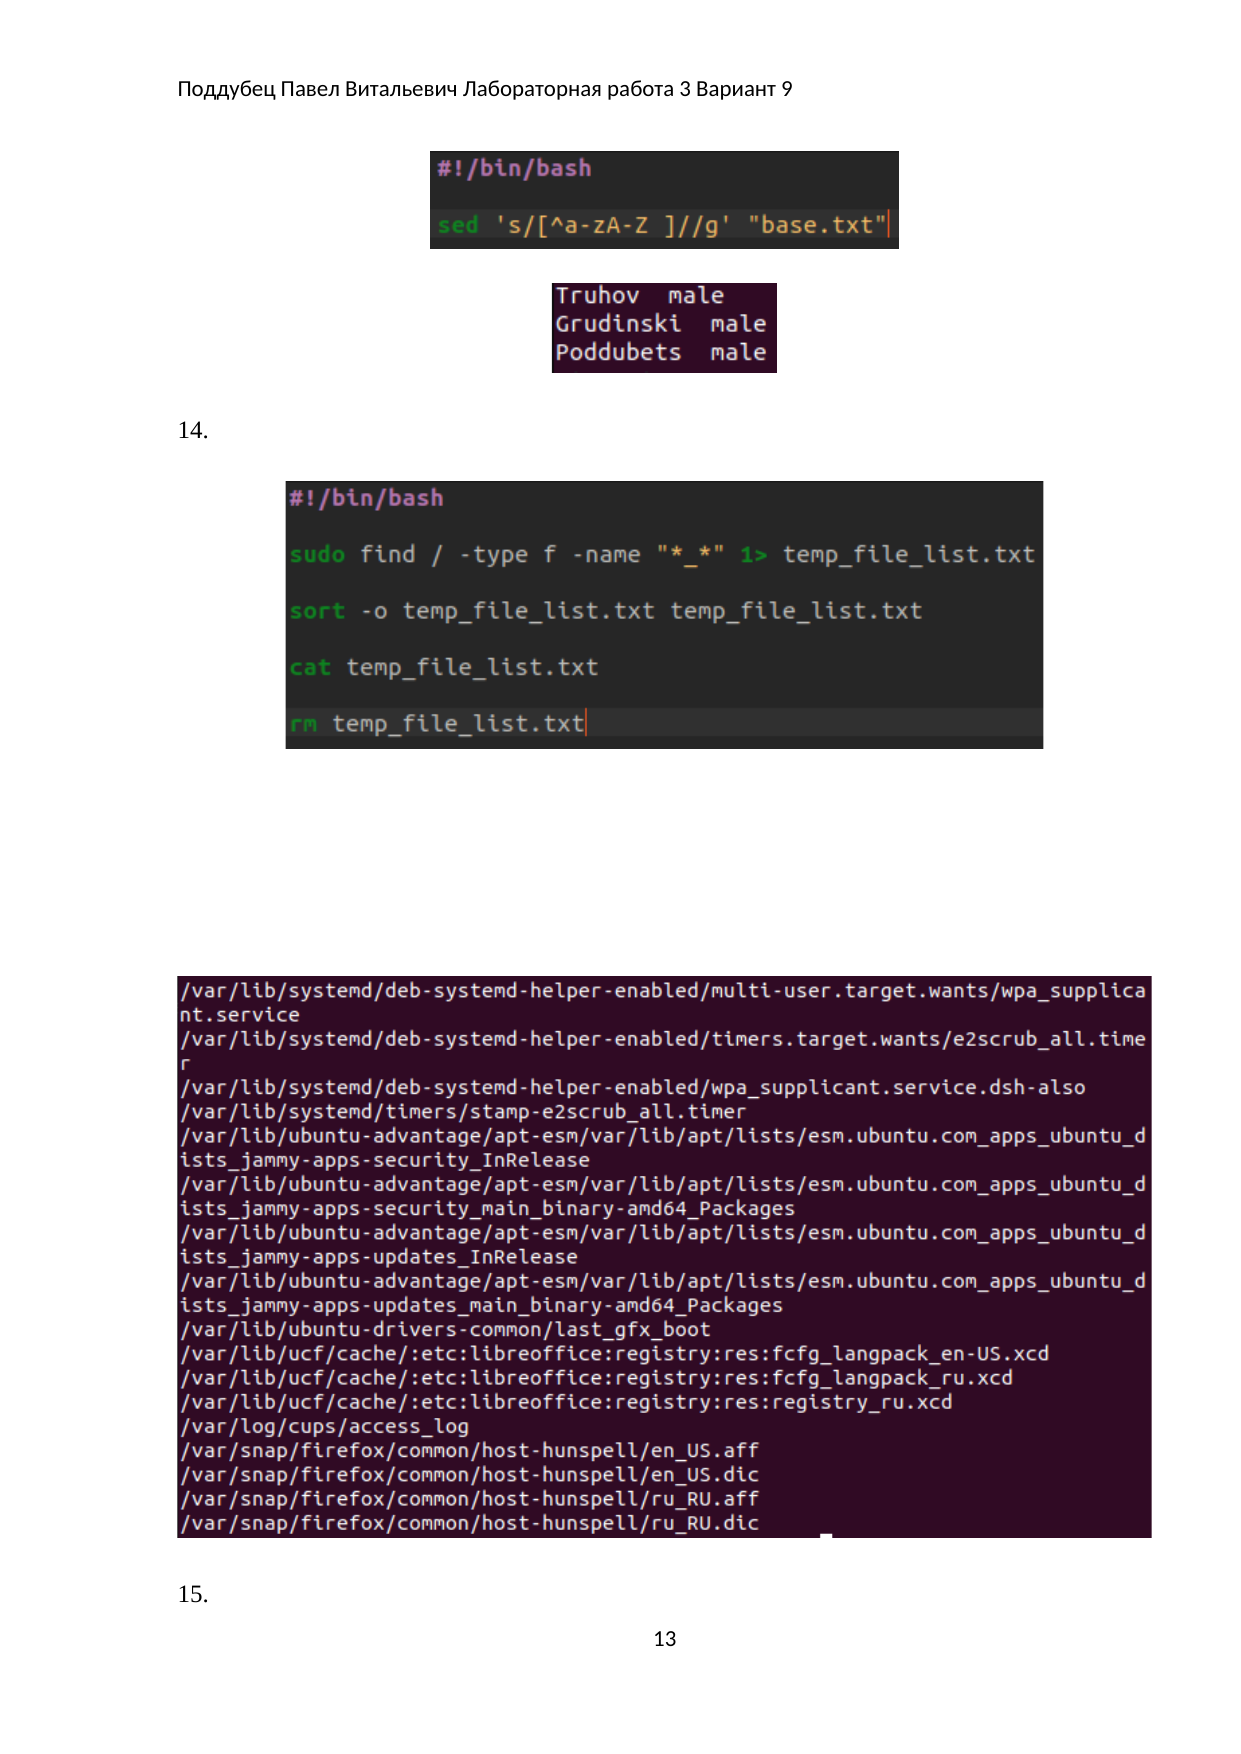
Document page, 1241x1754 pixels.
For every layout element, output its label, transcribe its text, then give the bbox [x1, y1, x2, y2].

text 15. [177, 1579, 1152, 1608]
picture [551, 283, 777, 373]
picture [430, 151, 899, 249]
text 14. [177, 415, 1152, 444]
picture [285, 481, 1044, 749]
picture [177, 976, 1152, 1538]
